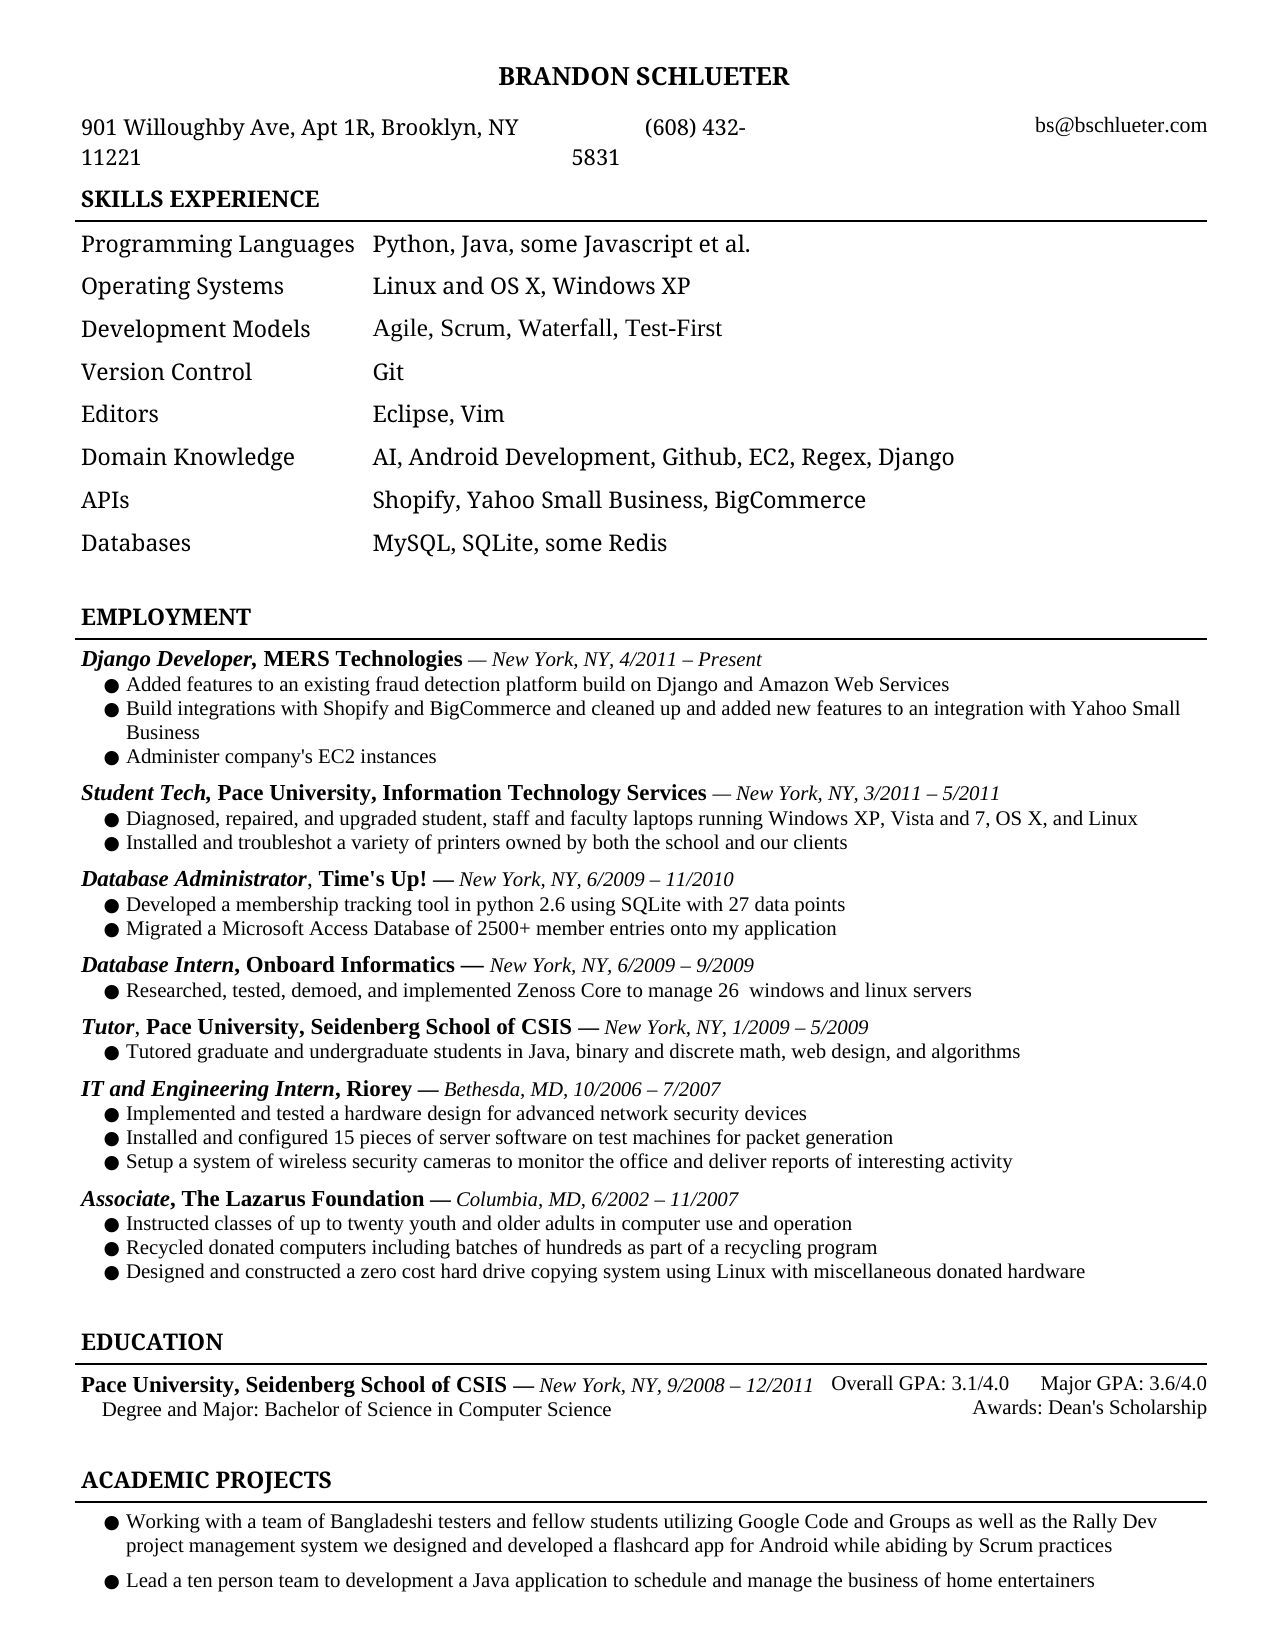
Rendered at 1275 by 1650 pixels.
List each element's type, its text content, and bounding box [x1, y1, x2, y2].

table_cell Agile, Scrum, Waterfall, Test-First [367, 307, 1207, 350]
table_cell Linux and OS X, Windows XP [367, 265, 1207, 307]
table_cell SKILLS EXPERIENCE [75, 177, 1207, 220]
table_cell Database Intern, Onboard Informatics — New York, NY, 6/2009 – 9/2009 Researched, tested, demoed, and implemented Zenoss Core to manage 26 windows and linux servers [75, 945, 1207, 1007]
table_cell 901 Willoughby Ave, Apt 1R, Brooklyn, NY 11221 [75, 106, 544, 177]
table_cell Editors [75, 393, 367, 435]
table_cell Pace University, Seidenberg School of CSIS — New York, NY, 9/2008 – 12/2011 Degree and Major: Bachelor of Science in Computer Science [75, 1365, 822, 1427]
table_cell Overall GPA: 3.1/4.0 Major GPA: 3.6/4.0 Awards: Dean's Scholarship [822, 1365, 1207, 1427]
table_cell Employment [75, 564, 1207, 637]
table_cell Development Models [75, 307, 367, 350]
table_cell Programming Languages [75, 222, 367, 264]
table_cell Lead a ten person team to development a Java application to schedule and manage the business of home entertainers [75, 1563, 1207, 1598]
table_cell Operating Systems [75, 265, 367, 307]
table_cell Student Tech, Pace University, Information Technology Services — New York, NY, 3/2011 – 5/2011 Diagnosed, repaired, and upgraded student, staff and faculty laptops running Windows XP, Vista and 7, OS X, and Linux Installed and troubleshot a variety of printers owned by both the school and our clients [75, 774, 1207, 859]
table_cell IT and Engineering Intern, Riorey — Bethesda, MD, 10/2006 – 7/2007 Implemented and tested a hardware design for advanced network security devices Installed and configured 15 pieces of server software on test machines for packet generation Setup a system of wireless security cameras to monitor the office and deliver reports of interesting activity [75, 1069, 1207, 1179]
table_cell bs@bschlueter.com [761, 106, 1207, 177]
table_cell Domain Knowledge [75, 435, 367, 478]
table_cell APIs [75, 478, 367, 521]
table_cell Academic Projects [75, 1427, 1207, 1501]
table_cell Database Administrator, Time's Up! — New York, NY, 6/2009 – 11/2010 Developed a membership tracking tool in python 2.6 using SQLite with 27 data points Migrated a Microsoft Access Database of 2500+ member entries onto my application [75, 860, 1207, 945]
table_cell Git [367, 350, 1207, 393]
table_header Brandon Schlueter [75, 45, 1207, 106]
table_cell Python, Java, some Javascript et al. [367, 222, 1207, 264]
table_cell Databases [75, 521, 367, 563]
table_cell Working with a team of Bangladeshi testers and fellow students utilizing Google Code and Groups as well as the Rally Dev project management system we designed and developed a flashcard app for Android while abiding by Scrum practices [75, 1503, 1207, 1563]
table_cell Shopify, Yahoo Small Business, BigCommerce [367, 478, 1207, 521]
table_cell Tutor, Pace University, Seidenberg School of CSIS — New York, NY, 1/2009 – 5/2009 Tutored graduate and undergraduate students in Java, binary and discrete math, web design, and algorithms [75, 1007, 1207, 1069]
table_cell Version Control [75, 350, 367, 393]
table_cell Education [75, 1289, 1207, 1363]
table_cell (608) 432-5831 [544, 106, 761, 177]
table_cell Django Developer, MERS Technologies — New York, NY, 4/2011 – Present Added features to an existing fraud detection platform build on Django and Amazon Web Services Build integrations with Shopify and BigCommerce and cleaned up and added new features to an integration with Yahoo Small Business Administer company's EC2 instances [75, 640, 1207, 773]
table_cell Eclipse, Vim [367, 393, 1207, 435]
table_cell AI, Android Development, Github, EC2, Regex, Django [367, 435, 1207, 478]
table_cell MySQL, SQLite, some Redis [367, 521, 1207, 563]
table_cell Associate, The Lazarus Foundation — Columbia, MD, 6/2002 – 11/2007 Instructed classes of up to twenty youth and older adults in computer use and operation Recycled donated computers including batches of hundreds as part of a recycling program Designed and constructed a zero cost hard drive copying system using Linux with miscellaneous donated hardware [75, 1179, 1207, 1289]
